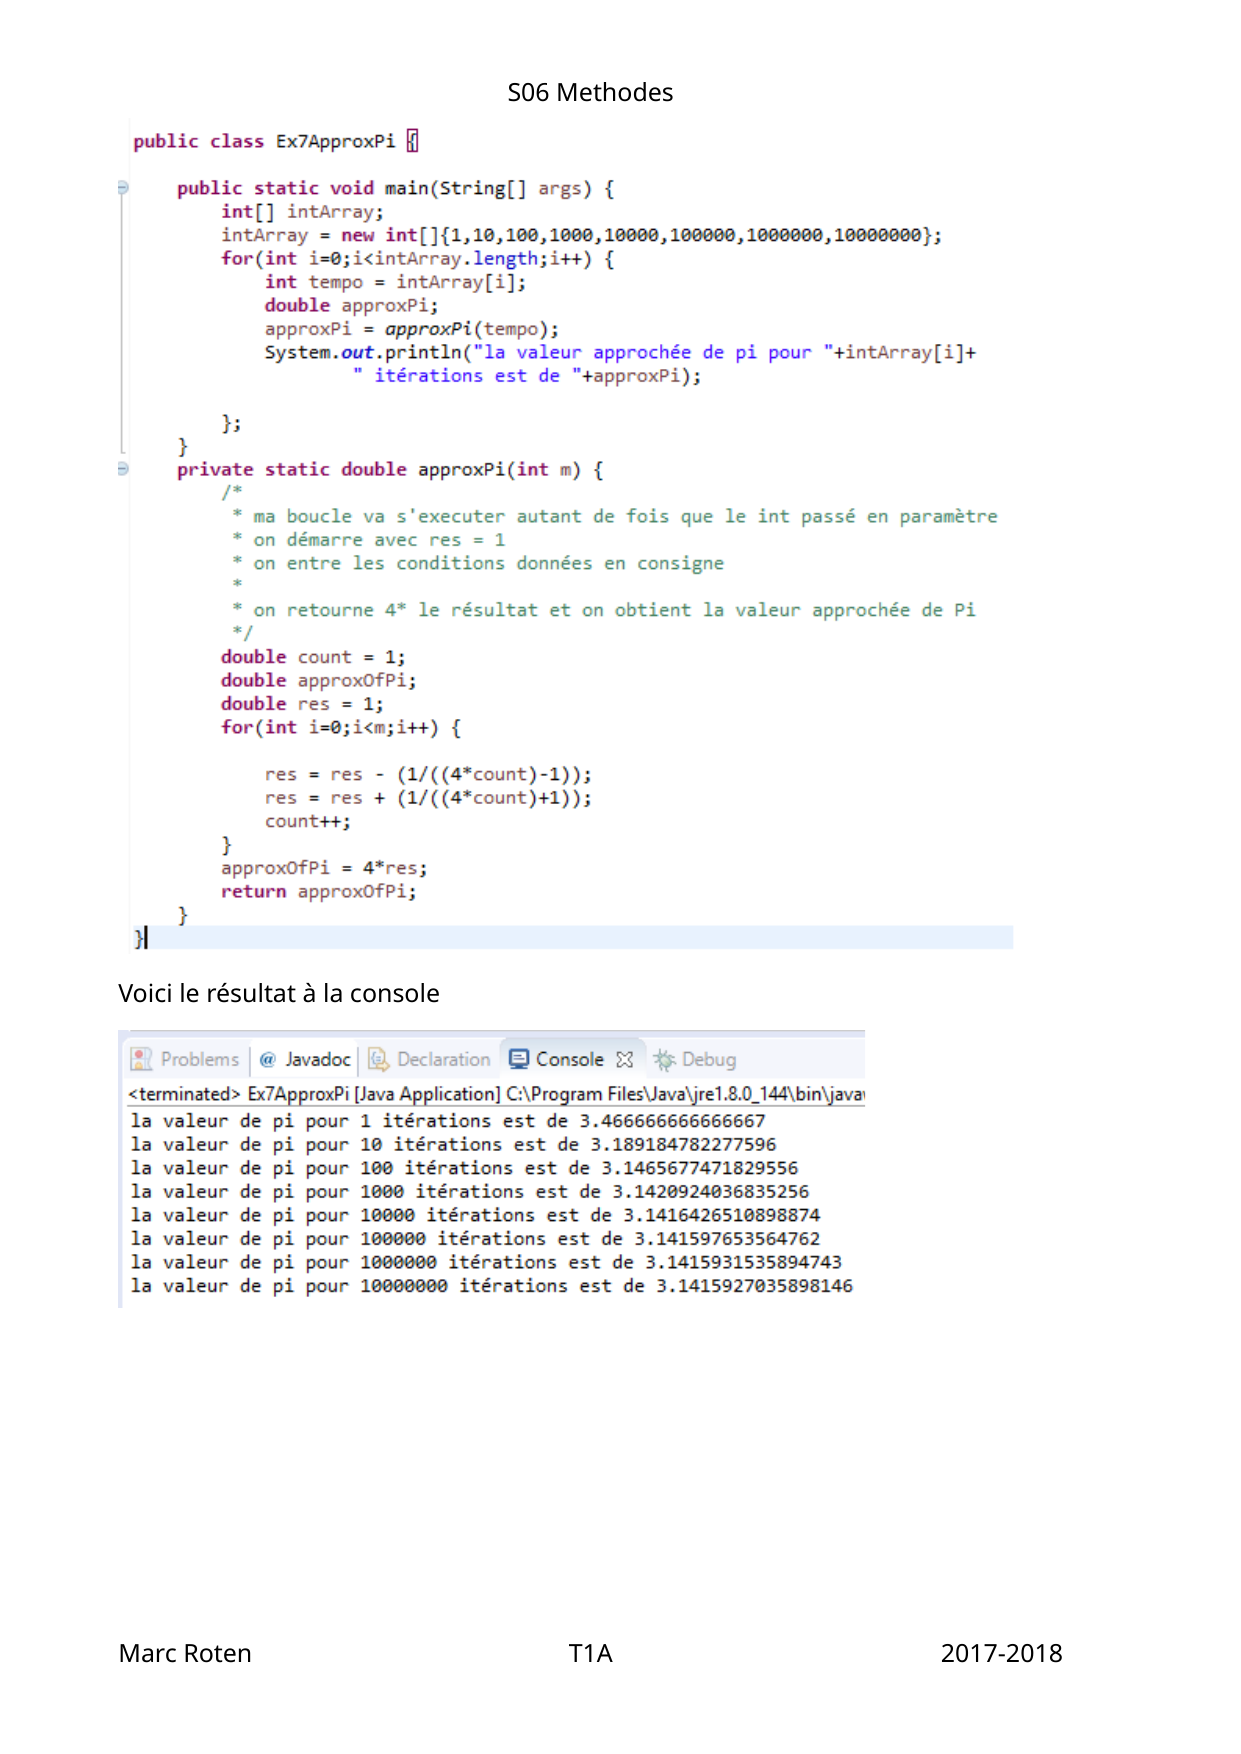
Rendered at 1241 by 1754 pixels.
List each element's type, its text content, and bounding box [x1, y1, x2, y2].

text Voici le résultat à la console [118, 975, 1122, 1009]
